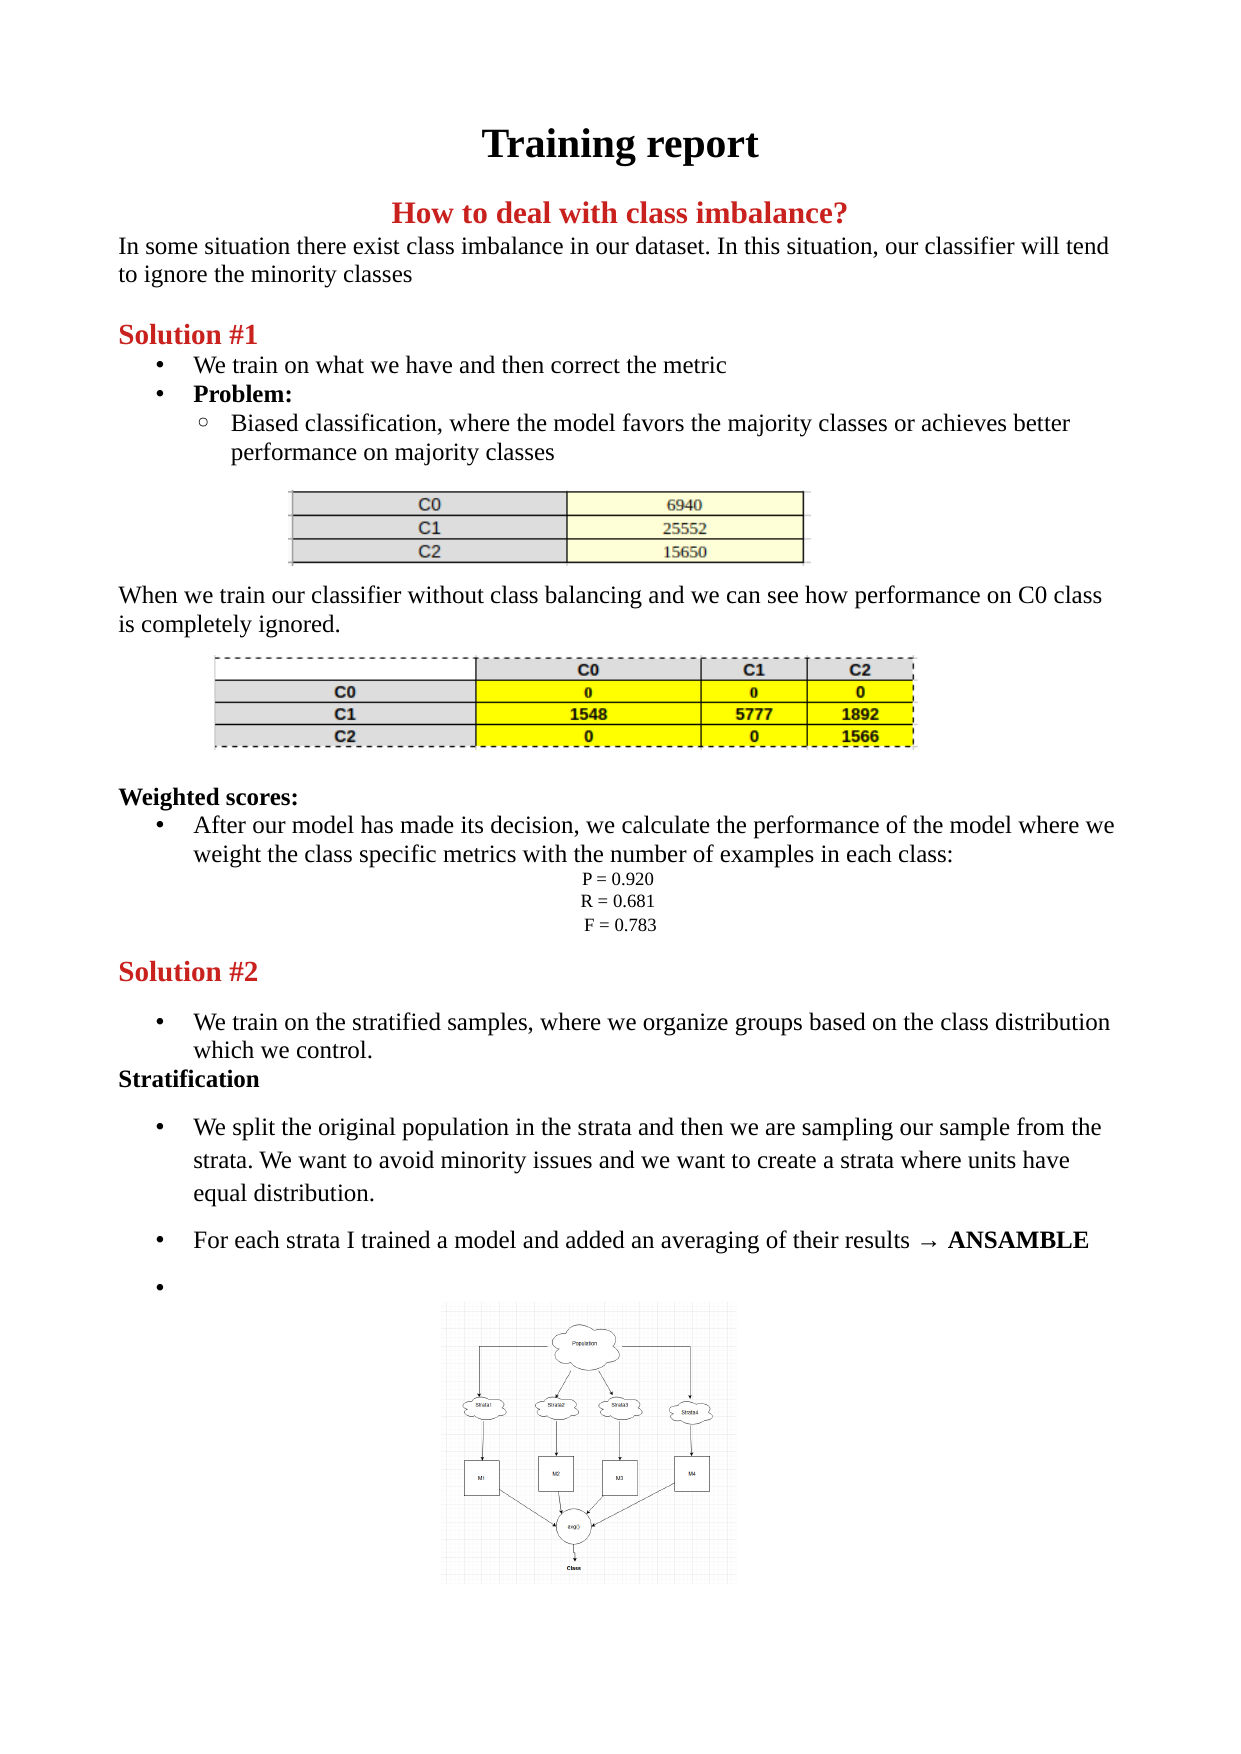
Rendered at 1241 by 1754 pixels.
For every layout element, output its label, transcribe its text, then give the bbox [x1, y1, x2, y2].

text Training report [118, 118, 1122, 166]
text In some situation there exist class imbalance in our dataset. In this situation, our classifier will tend to ignore the minority classes [118, 231, 1122, 288]
list We train on what we have and then correct the metric [156, 351, 1122, 379]
list We split the original population in the strata and then we are sampling our sample from the strata. We want to avoid minority issues and we want to create a strata where units have equal distribution. [156, 1112, 1122, 1207]
picture [441, 1302, 737, 1584]
list Biased classification, where the model favors the majority classes or achieves better performance on majority classes [193, 408, 1122, 466]
list After our model has made its decision, we calculate the performance of the model where we weight the class specific metrics with the number of examples in each class: [156, 811, 1122, 868]
list Problem: [156, 379, 1122, 408]
text Solution #1 [118, 317, 1122, 351]
picture [288, 490, 811, 566]
text When we train our classifier without class balancing and we can see how performance on C0 class is completely ignored. [118, 581, 1122, 638]
list For each strata I trained a model and added an averaging of their results → ANSAMBLE [156, 1226, 1122, 1254]
text How to deal with class imbalance? [118, 195, 1122, 231]
text R = 0.681 F = 0.783 [118, 889, 1122, 936]
text Weighted scores: [118, 782, 1122, 811]
list We train on the stratified samples, where we organize groups based on the class distribution which we control. [156, 1007, 1122, 1064]
text Solution #2 [118, 954, 1122, 987]
text Stratification [118, 1064, 1122, 1093]
picture [214, 655, 918, 750]
text P = 0.920 [118, 868, 1122, 889]
